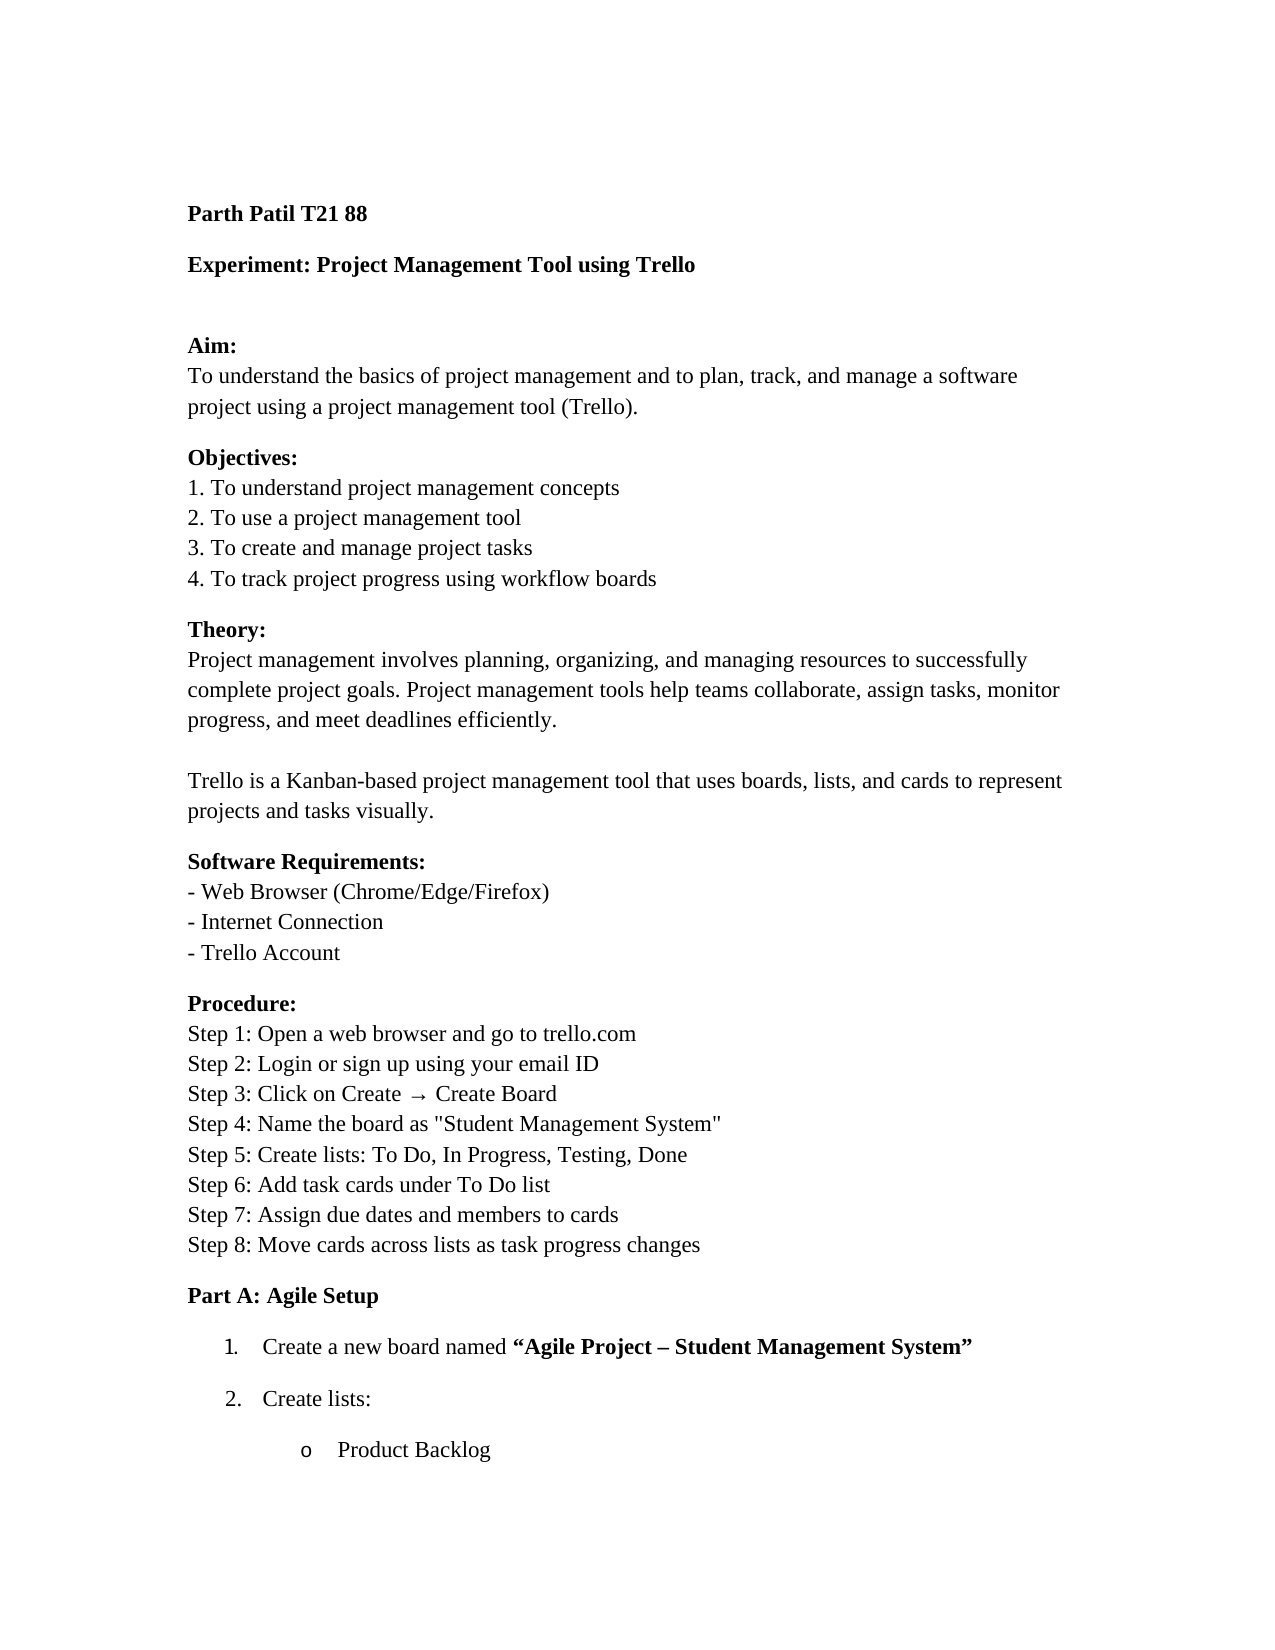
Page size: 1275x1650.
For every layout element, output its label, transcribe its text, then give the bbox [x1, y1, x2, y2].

subtitle Parth Patil T21 88 [187, 200, 1087, 226]
text 1. To understand project management concepts 2. To use a project management tool 3. To create and manage project tasks 4. To track project progress using workflow boards [187, 474, 1087, 591]
subtitle Objectives: [187, 444, 1087, 470]
text Step 1: Open a web browser and go to trello.com Step 2: Login or sign up using your email ID Step 3: Click on Create → Create Board Step 4: Name the board as "Student Management System" Step 5: Create lists: To Do, In Progress, Testing, Done Step 6: Add task cards under To Do list Step 7: Assign due dates and members to cards Step 8: Move cards across lists as task progress changes [187, 1020, 1087, 1258]
list Product Backlog [300, 1436, 1087, 1464]
list Create lists: [225, 1385, 1087, 1412]
text Part A: Agile Setup [187, 1282, 1087, 1309]
text To understand the basics of project management and to plan, track, and manage a software project using a project management tool (Trello). [187, 362, 1087, 419]
list Create a new board named “Agile Project – Student Management System” [225, 1333, 1087, 1360]
subtitle Software Requirements: [187, 848, 1087, 874]
text Project management involves planning, organizing, and managing resources to successfully complete project goals. Project management tools help teams collaborate, assign tasks, monitor progress, and meet deadlines efficiently. Trello is a Kanban-based project management tool that uses boards, lists, and cards to represent projects and tasks visually. [187, 646, 1087, 823]
subtitle Procedure: [187, 989, 1087, 1016]
subtitle Aim: [187, 332, 1087, 359]
subtitle Theory: [187, 616, 1087, 642]
text - Web Browser (Chrome/Edge/Firefox) - Internet Connection - Trello Account [187, 878, 1087, 965]
subtitle Experiment: Project Management Tool using Trello [187, 251, 1087, 277]
